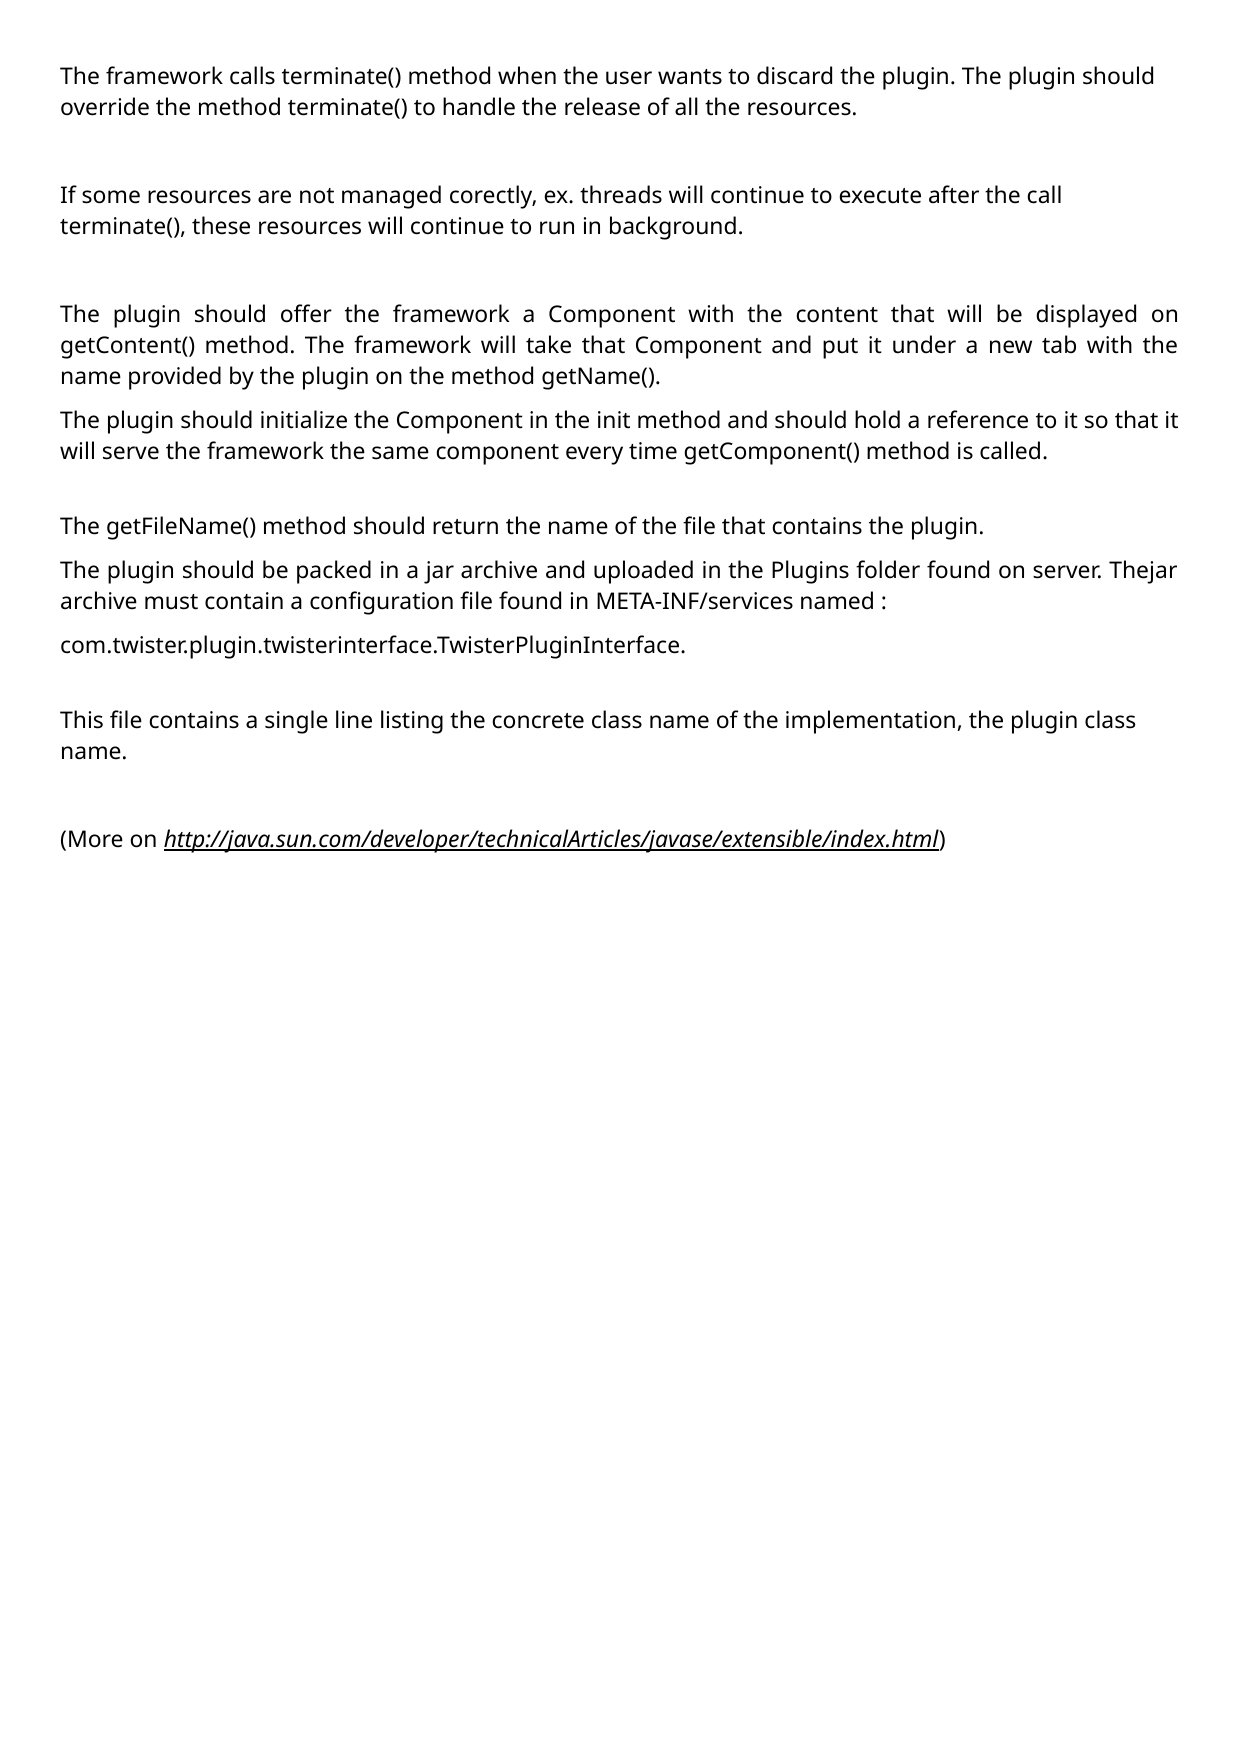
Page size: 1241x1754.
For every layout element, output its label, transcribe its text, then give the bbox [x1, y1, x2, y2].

text The getFileName() method should return the name of the file that contains the plugin. [60, 479, 1180, 541]
text com.twister.plugin.twisterinterface.TwisterPluginInterface. [60, 629, 1180, 660]
text The plugin should offer the framework a Component with the content that will be displayed on getContent() method. The framework will take that Component and put it under a new tab with the name provided by the plugin on the method getName(). [60, 297, 1180, 391]
text (More on http://java.sun.com/developer/technicalArticles/javase/extensible/index.html) [60, 822, 1180, 854]
text The framework calls terminate() method when the user wants to discard the plugin. The plugin should override the method terminate() to handle the release of all the resources. [60, 60, 1180, 122]
text If some resources are not managed corectly, ex. threads will continue to execute after the call terminate(), these resources will continue to run in background. [60, 179, 1180, 241]
text The plugin should be packed in a jar archive and uploaded in the Plugins folder found on server. Thejar archive must contain a configuration file found in META-INF/services named : [60, 554, 1180, 616]
text This file contains a single line listing the concrete class name of the implementation, the plugin class name. [60, 672, 1180, 766]
text The plugin should initialize the Component in the init method and should hold a reference to it so that it will serve the framework the same component every time getComponent() method is called. [60, 404, 1180, 466]
